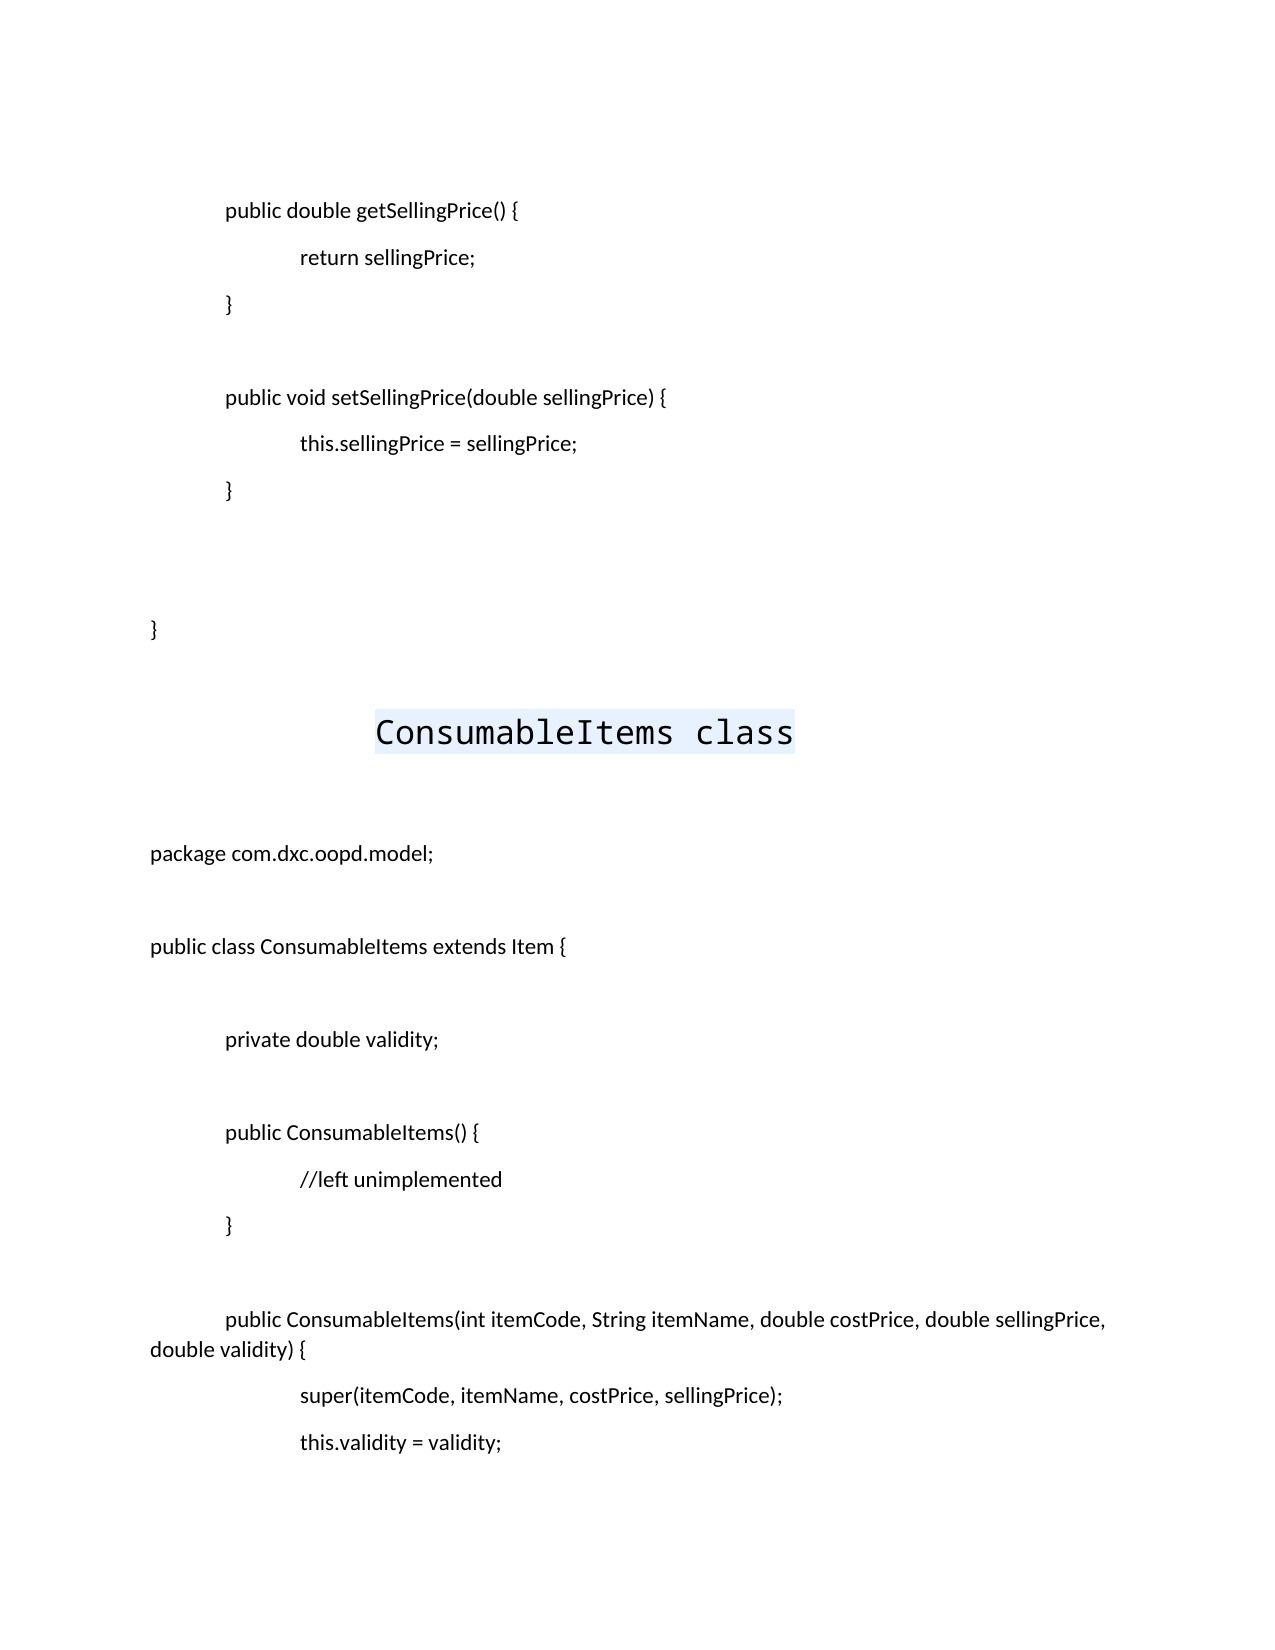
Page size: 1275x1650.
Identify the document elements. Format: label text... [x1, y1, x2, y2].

text } [150, 616, 1125, 644]
text public ConsumableItems() { [150, 1118, 1125, 1147]
text public class ConsumableItems extends Item { [150, 932, 1125, 960]
text public ConsumableItems(int itemCode, String itemName, double costPrice, double sellingPrice, double validity) { [150, 1305, 1125, 1363]
text this.sellingPrice = sellingPrice; [150, 429, 1125, 457]
text private double validity; [150, 1025, 1125, 1053]
text //left unimplemented [150, 1165, 1125, 1193]
text this.validity = validity; [150, 1428, 1125, 1456]
text public double getSellingPrice() { [150, 197, 1125, 224]
text } [150, 290, 1125, 318]
text package com.dxc.oopd.model; [150, 839, 1125, 867]
text } [150, 476, 1125, 504]
text } [150, 1212, 1125, 1240]
text ConsumableItems class [300, 709, 1125, 754]
text public void setSellingPrice(double sellingPrice) { [150, 383, 1125, 411]
text return sellingPrice; [150, 243, 1125, 271]
text super(itemCode, itemName, costPrice, sellingPrice); [150, 1381, 1125, 1409]
